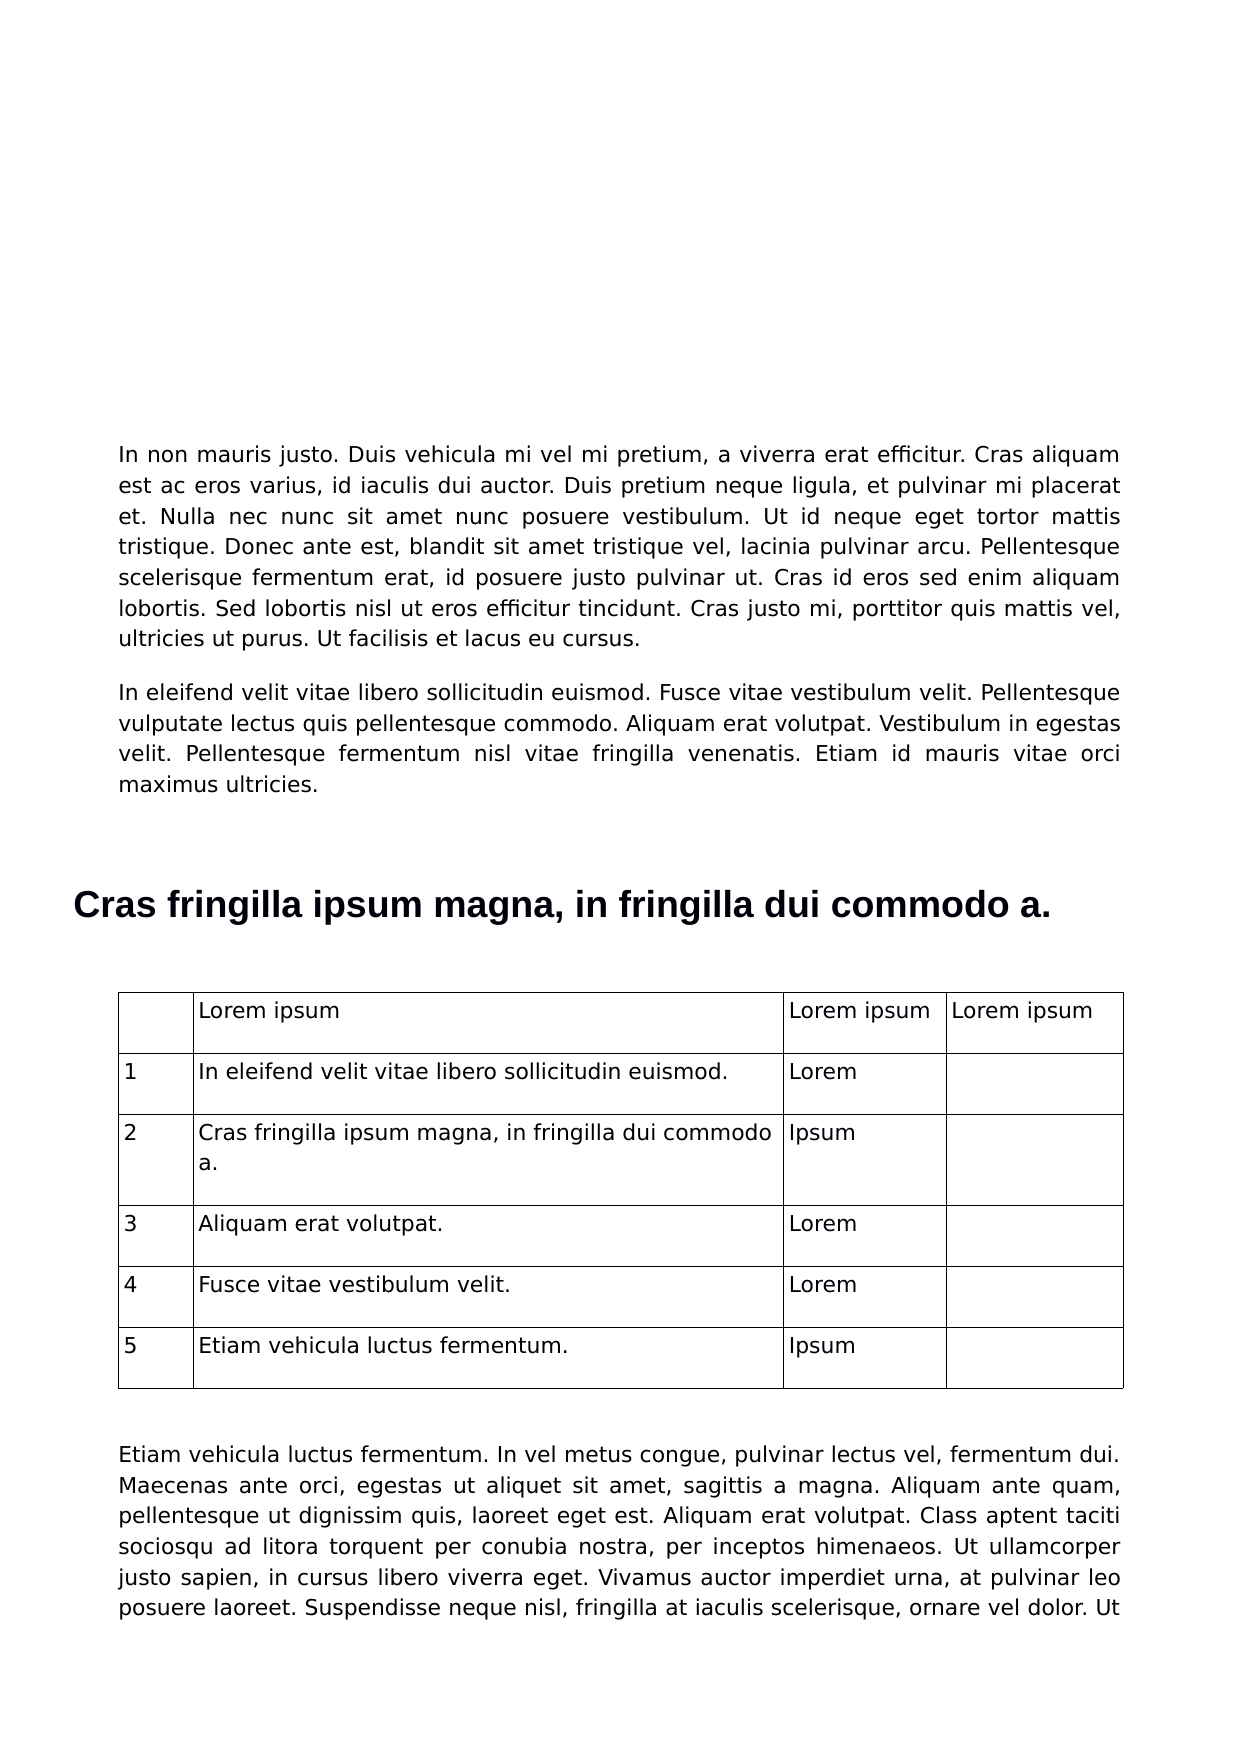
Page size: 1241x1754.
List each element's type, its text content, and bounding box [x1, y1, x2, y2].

table_cell [947, 1267, 1123, 1327]
text In non mauris justo. Duis vehicula mi vel mi pretium, a viverra erat efficitur. Cras aliquam est ac eros varius, id iaculis dui auctor. Duis pretium neque ligula, et pulvinar mi placerat et. Nulla nec nunc sit amet nunc posuere vestibulum. Ut id neque eget tortor mattis tristique. Donec ante est, blandit sit amet tristique vel, lacinia pulvinar arcu. Pellentesque scelerisque fermentum erat, id posuere justo pulvinar ut. Cras id eros sed enim aliquam lobortis. Sed lobortis nisl ut eros efficitur tincidunt. Cras justo mi, porttitor quis mattis vel, ultricies ut purus. Ut facilisis et lacus eu cursus. [118, 442, 1122, 652]
table_cell Ipsum [784, 1115, 946, 1205]
table_cell Aliquam erat volutpat. [194, 1206, 783, 1266]
table_cell [947, 1328, 1123, 1388]
table_cell 3 [119, 1206, 193, 1266]
table_cell 4 [119, 1267, 193, 1327]
table_cell 5 [119, 1328, 193, 1388]
table_cell Lorem [784, 1267, 946, 1327]
table_cell Fusce vitae vestibulum velit. [194, 1267, 783, 1327]
text Etiam vehicula luctus fermentum. In vel metus congue, pulvinar lectus vel, fermentum dui. Maecenas ante orci, egestas ut aliquet sit amet, sagittis a magna. Aliquam ante quam, pellentesque ut dignissim quis, laoreet eget est. Aliquam erat volutpat. Class aptent taciti sociosqu ad litora torquent per conubia nostra, per inceptos himenaeos. Ut ullamcorper justo sapien, in cursus libero viverra eget. Vivamus auctor imperdiet urna, at pulvinar leo posuere laoreet. Suspendisse neque nisl, fringilla at iaculis scelerisque, ornare vel dolor. Ut [118, 1442, 1122, 1621]
table_cell Lorem [784, 1206, 946, 1266]
table_header Lorem ipsum [784, 993, 946, 1052]
table_cell Ipsum [784, 1328, 946, 1388]
table_header [119, 993, 193, 1052]
table_cell 2 [119, 1115, 193, 1205]
table_cell In eleifend velit vitae libero sollicitudin euismod. [194, 1054, 783, 1113]
subtitle Cras fringilla ipsum magna, in fringilla dui commodo a. [73, 882, 1122, 925]
table_cell [947, 1054, 1123, 1113]
text In eleifend velit vitae libero sollicitudin euismod. Fusce vitae vestibulum velit. Pellentesque vulputate lectus quis pellentesque commodo. Aliquam erat volutpat. Vestibulum in egestas velit. Pellentesque fermentum nisl vitae fringilla venenatis. Etiam id mauris vitae orci maximus ultricies. [118, 680, 1122, 798]
table_cell Lorem [784, 1054, 946, 1113]
table_header Lorem ipsum [947, 993, 1123, 1052]
table_cell Etiam vehicula luctus fermentum. [194, 1328, 783, 1388]
table_header Lorem ipsum [194, 993, 783, 1052]
table_cell [947, 1115, 1123, 1205]
table_cell 1 [119, 1054, 193, 1113]
table_cell Cras fringilla ipsum magna, in fringilla dui commodo a. [194, 1115, 783, 1205]
table_cell [947, 1206, 1123, 1266]
